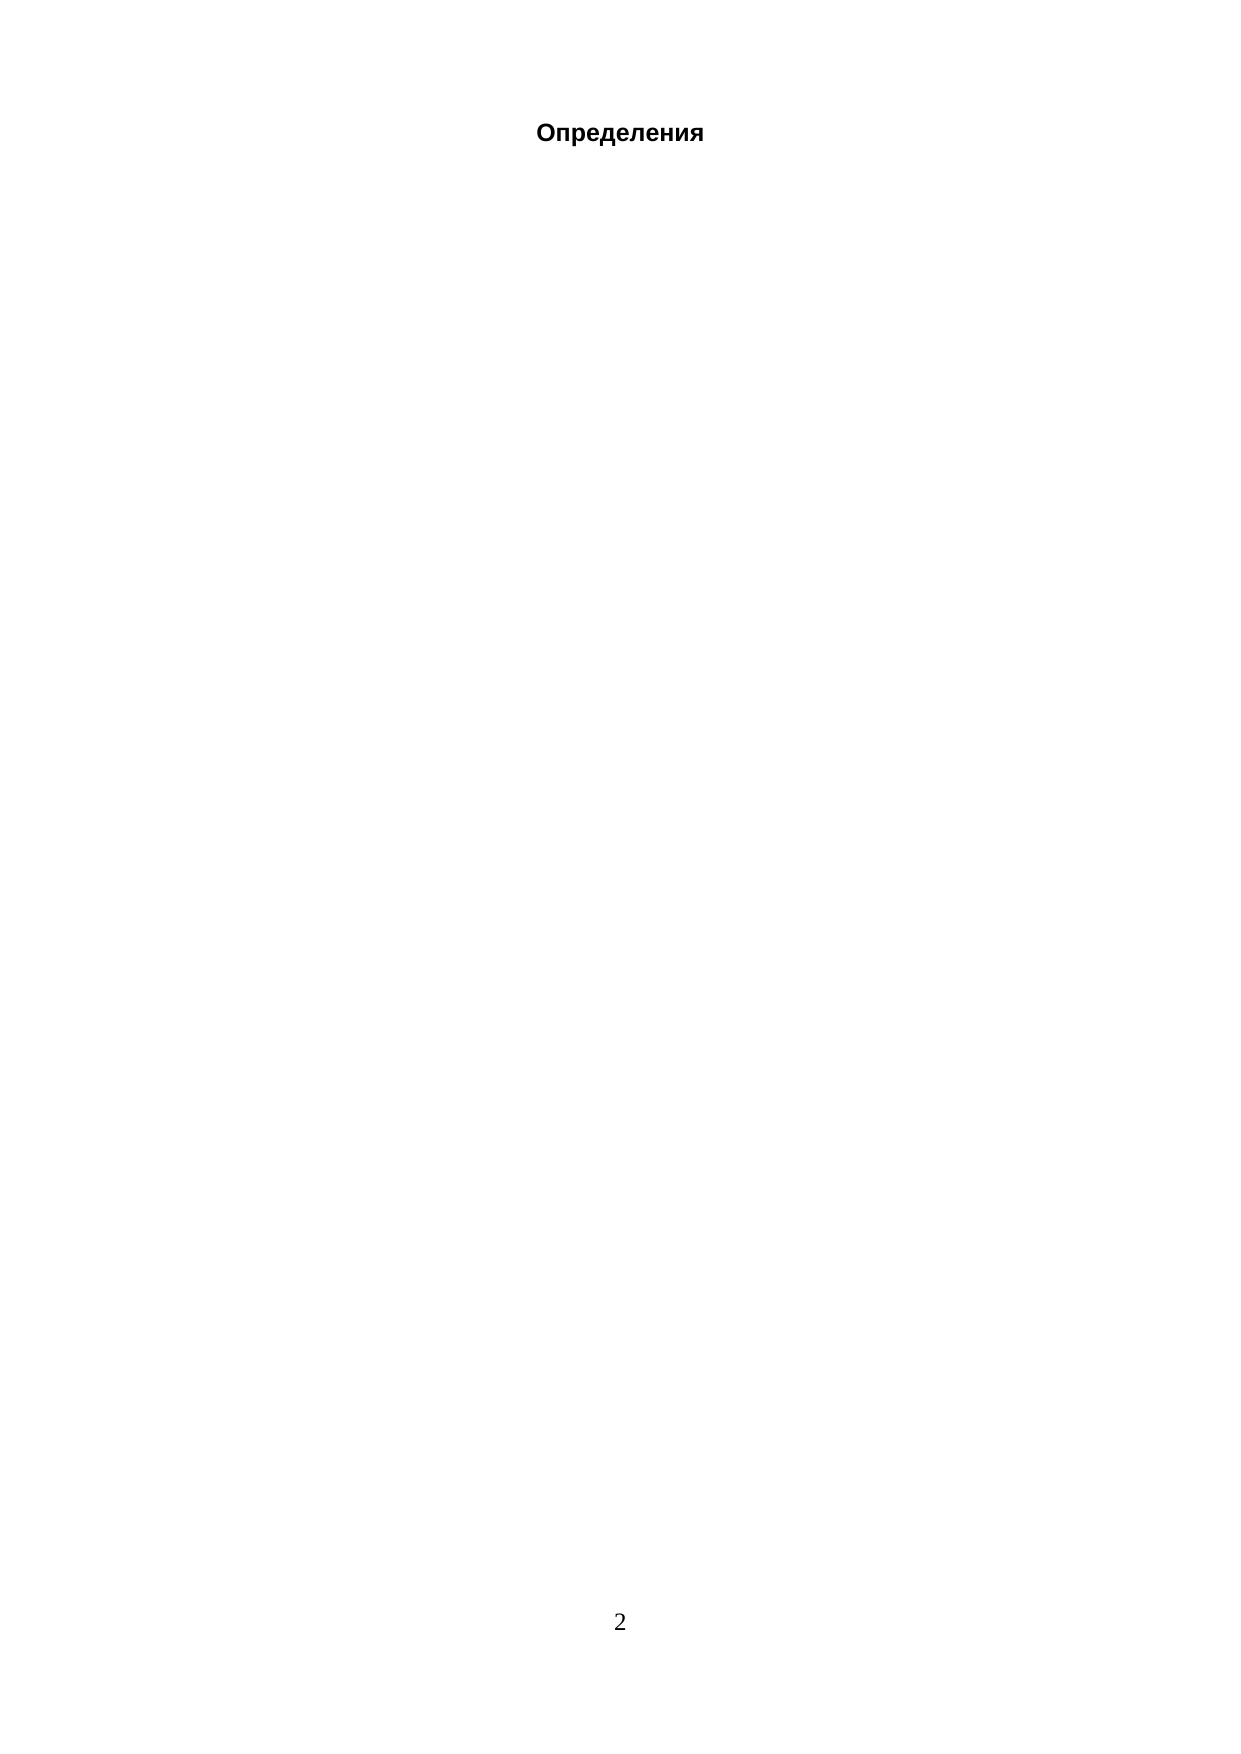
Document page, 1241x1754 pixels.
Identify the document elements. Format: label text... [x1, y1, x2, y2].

text Определения [118, 118, 1122, 147]
